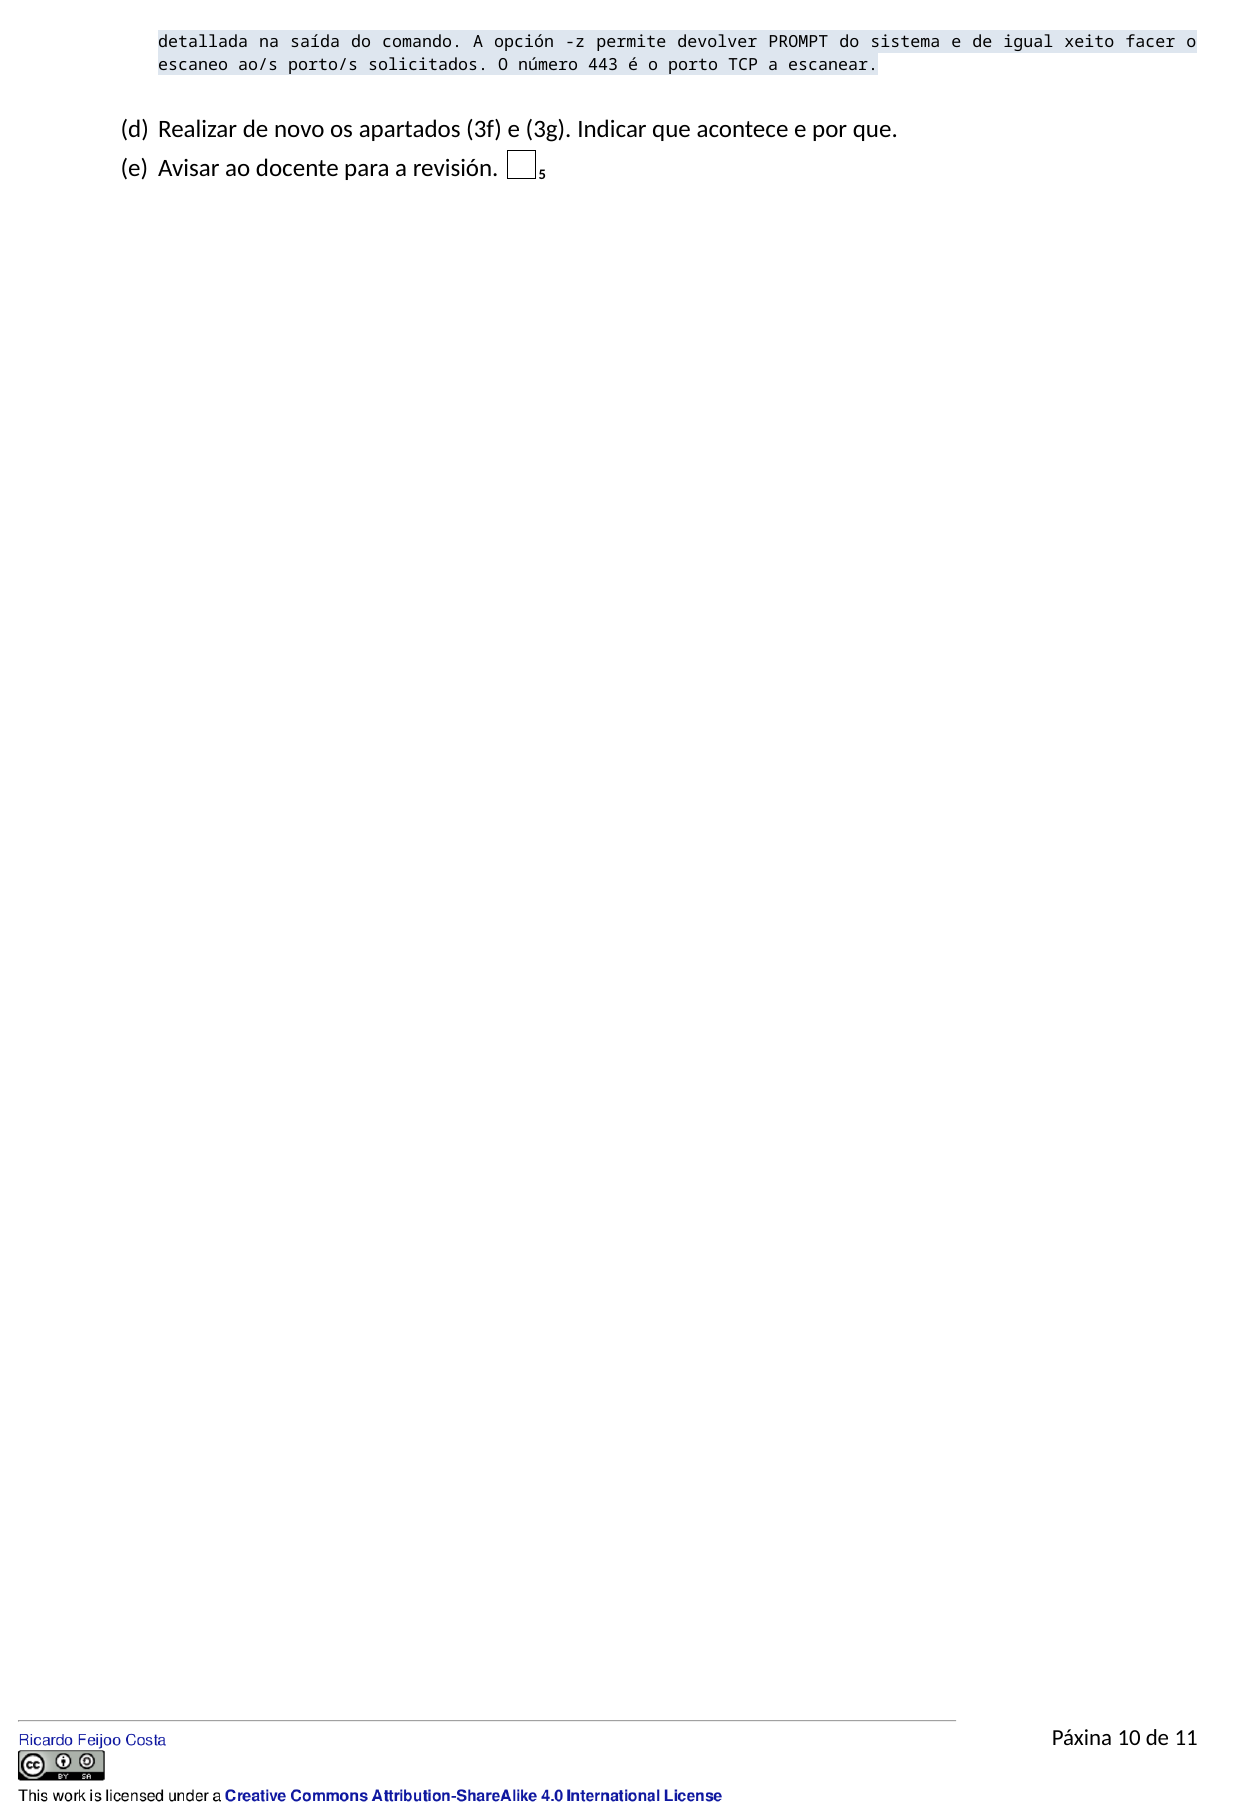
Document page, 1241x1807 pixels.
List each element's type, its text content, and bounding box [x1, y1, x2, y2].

picture [8, 1715, 957, 1806]
list Realizar de novo os apartados (3f) e (3g). Indicar que acontece e por que. [120, 113, 1197, 144]
list detallada na saída do comando. A opción -z permite devolver PROMPT do sistema e de igual xeito facer o escaneo ao/s porto/s solicitados. O número 443 é o porto TCP a escanear. [120, 30, 1197, 75]
list Avisar ao docente para a revisión. 5 [120, 152, 1197, 183]
